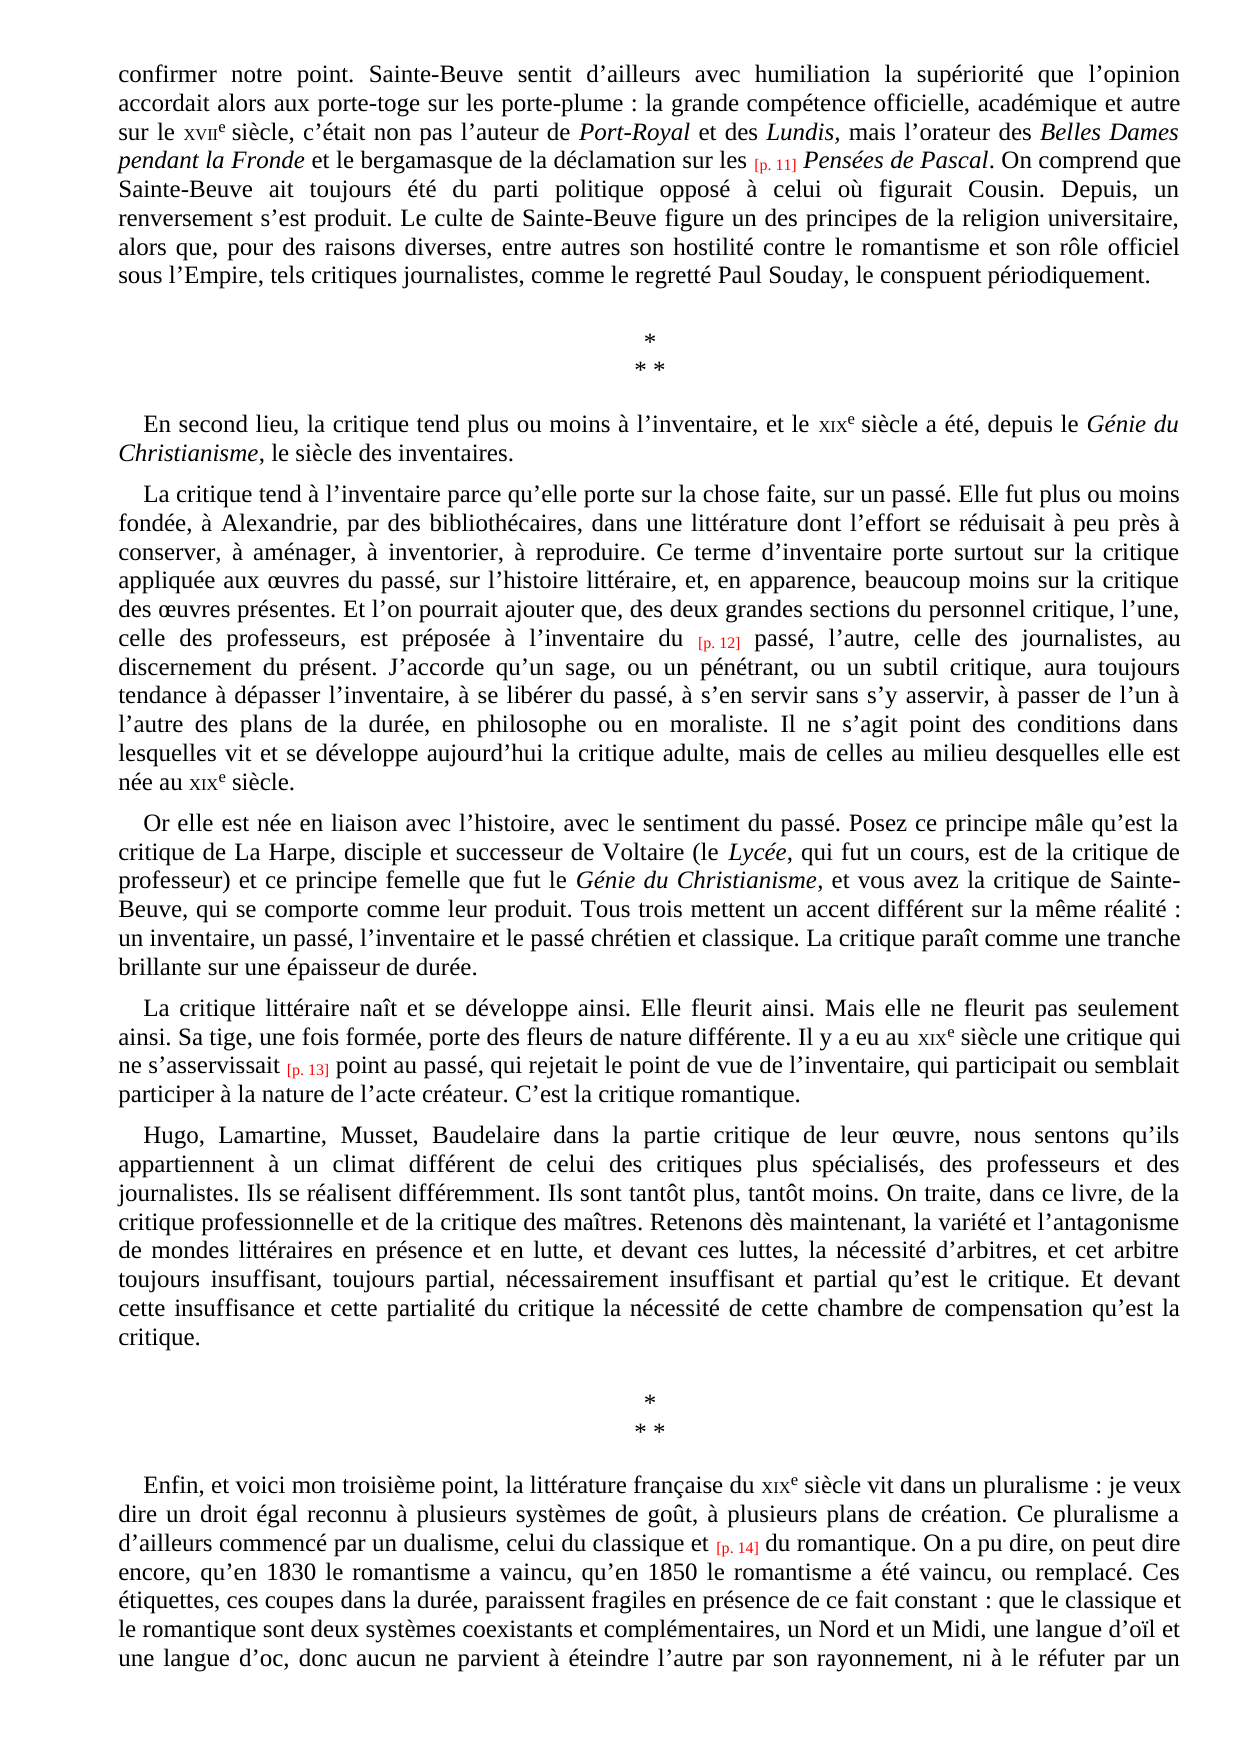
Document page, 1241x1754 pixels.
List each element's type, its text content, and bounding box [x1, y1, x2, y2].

text La critique tend à l’inventaire parce qu’elle porte sur la chose faite, sur un passé. Elle fut plus ou moins fondée, à Alexandrie, par des bibliothécaires, dans une littérature dont l’effort se réduisait à peu près à conserver, à aménager, à inventorier, à reproduire. Ce terme d’inventaire porte surtout sur la critique appliquée aux œuvres du passé, sur l’histoire littéraire, et, en apparence, beaucoup moins sur la critique des œuvres présentes. Et l’on pourrait ajouter que, des deux grandes sections du personnel critique, l’une, celle des professeurs, est préposée à l’inventaire du [p. 12] passé, l’autre, celle des journalistes, au discernement du présent. J’accorde qu’un sage, ou un pénétrant, ou un subtil critique, aura toujours tendance à dépasser l’inventaire, à se libérer du passé, à s’en servir sans s’y asservir, à passer de l’un à l’autre des plans de la durée, en philosophe ou en moraliste. Il ne s’agit point des conditions dans lesquelles vit et se développe aujourd’hui la critique adulte, mais de celles au milieu desquelles elle est née au xixe siècle. [118, 479, 1181, 795]
text Or elle est née en liaison avec l’histoire, avec le sentiment du passé. Posez ce principe mâle qu’est la critique de La Harpe, disciple et successeur de Voltaire (le Lycée, qui fut un cours, est de la critique de professeur) et ce principe femelle que fut le Génie du Christianisme, et vous avez la critique de Sainte-Beuve, qui se comporte comme leur produit. Tous trois mettent un accent différent sur la même réalité : un inventaire, un passé, l’inventaire et le passé chrétien et classique. La critique paraît comme une tranche brillante sur une épaisseur de durée. [118, 808, 1181, 980]
text * * * [118, 327, 1181, 384]
text Enfin, et voici mon troisième point, la littérature française du xixe siècle vit dans un pluralisme : je veux dire un droit égal reconnu à plusieurs systèmes de goût, à plusieurs plans de création. Ce pluralisme a d’ailleurs commencé par un dualisme, celui du classique et [p. 14] du romantique. On a pu dire, on peut dire encore, qu’en 1830 le romantisme a vaincu, qu’en 1850 le romantisme a été vaincu, ou remplacé. Ces étiquettes, ces coupes dans la durée, paraissent fragiles en présence de ce fait constant : que le classique et le romantique sont deux systèmes coexistants et complémentaires, un Nord et un Midi, une langue d’oïl et une langue d’oc, donc aucun ne parvient à éteindre l’autre par son rayonnement, ni à le réfuter par un [118, 1470, 1181, 1672]
text confirmer notre point. Sainte-Beuve sentit d’ailleurs avec humiliation la supériorité que l’opinion accordait alors aux porte-toge sur les porte-plume : la grande compétence officielle, académique et autre sur le xviie siècle, c’était non pas l’auteur de Port-Royal et des Lundis, mais l’orateur des Belles Dames pendant la Fronde et le bergamasque de la déclamation sur les [p. 11] Pensées de Pascal. On comprend que Sainte-Beuve ait toujours été du parti politique opposé à celui où figurait Cousin. Depuis, un renversement s’est produit. Le culte de Sainte-Beuve figure un des principes de la religion universitaire, alors que, pour des raisons diverses, entre autres son hostilité contre le romantisme et son rôle officiel sous l’Empire, tels critiques journalistes, comme le regretté Paul Souday, le conspuent périodiquement. [118, 59, 1181, 289]
text La critique littéraire naît et se développe ainsi. Elle fleurit ainsi. Mais elle ne fleurit pas seulement ainsi. Sa tige, une fois formée, porte des fleurs de nature différente. Il y a eu au xixe siècle une critique qui ne s’asservissait [p. 13] point au passé, qui rejetait le point de vue de l’inventaire, qui participait ou semblait participer à la nature de l’acte créateur. C’est la critique romantique. [118, 993, 1181, 1108]
text Hugo, Lamartine, Musset, Baudelaire dans la partie critique de leur œuvre, nous sentons qu’ils appartiennent à un climat différent de celui des critiques plus spécialisés, des professeurs et des journalistes. Ils se réalisent différemment. Ils sont tantôt plus, tantôt moins. On traite, dans ce livre, de la critique professionnelle et de la critique des maîtres. Retenons dès maintenant, la variété et l’antagonisme de mondes littéraires en présence et en lutte, et devant ces luttes, la nécessité d’arbitres, et cet arbitre toujours insuffisant, toujours partial, nécessairement insuffisant et partial qu’est le critique. Et devant cette insuffisance et cette partialité du critique la nécessité de cette chambre de compensation qu’est la critique. [118, 1120, 1181, 1350]
text * * * [118, 1388, 1181, 1445]
text En second lieu, la critique tend plus ou moins à l’inventaire, et le xixe siècle a été, depuis le Génie du Christianisme, le siècle des inventaires. [118, 409, 1181, 467]
